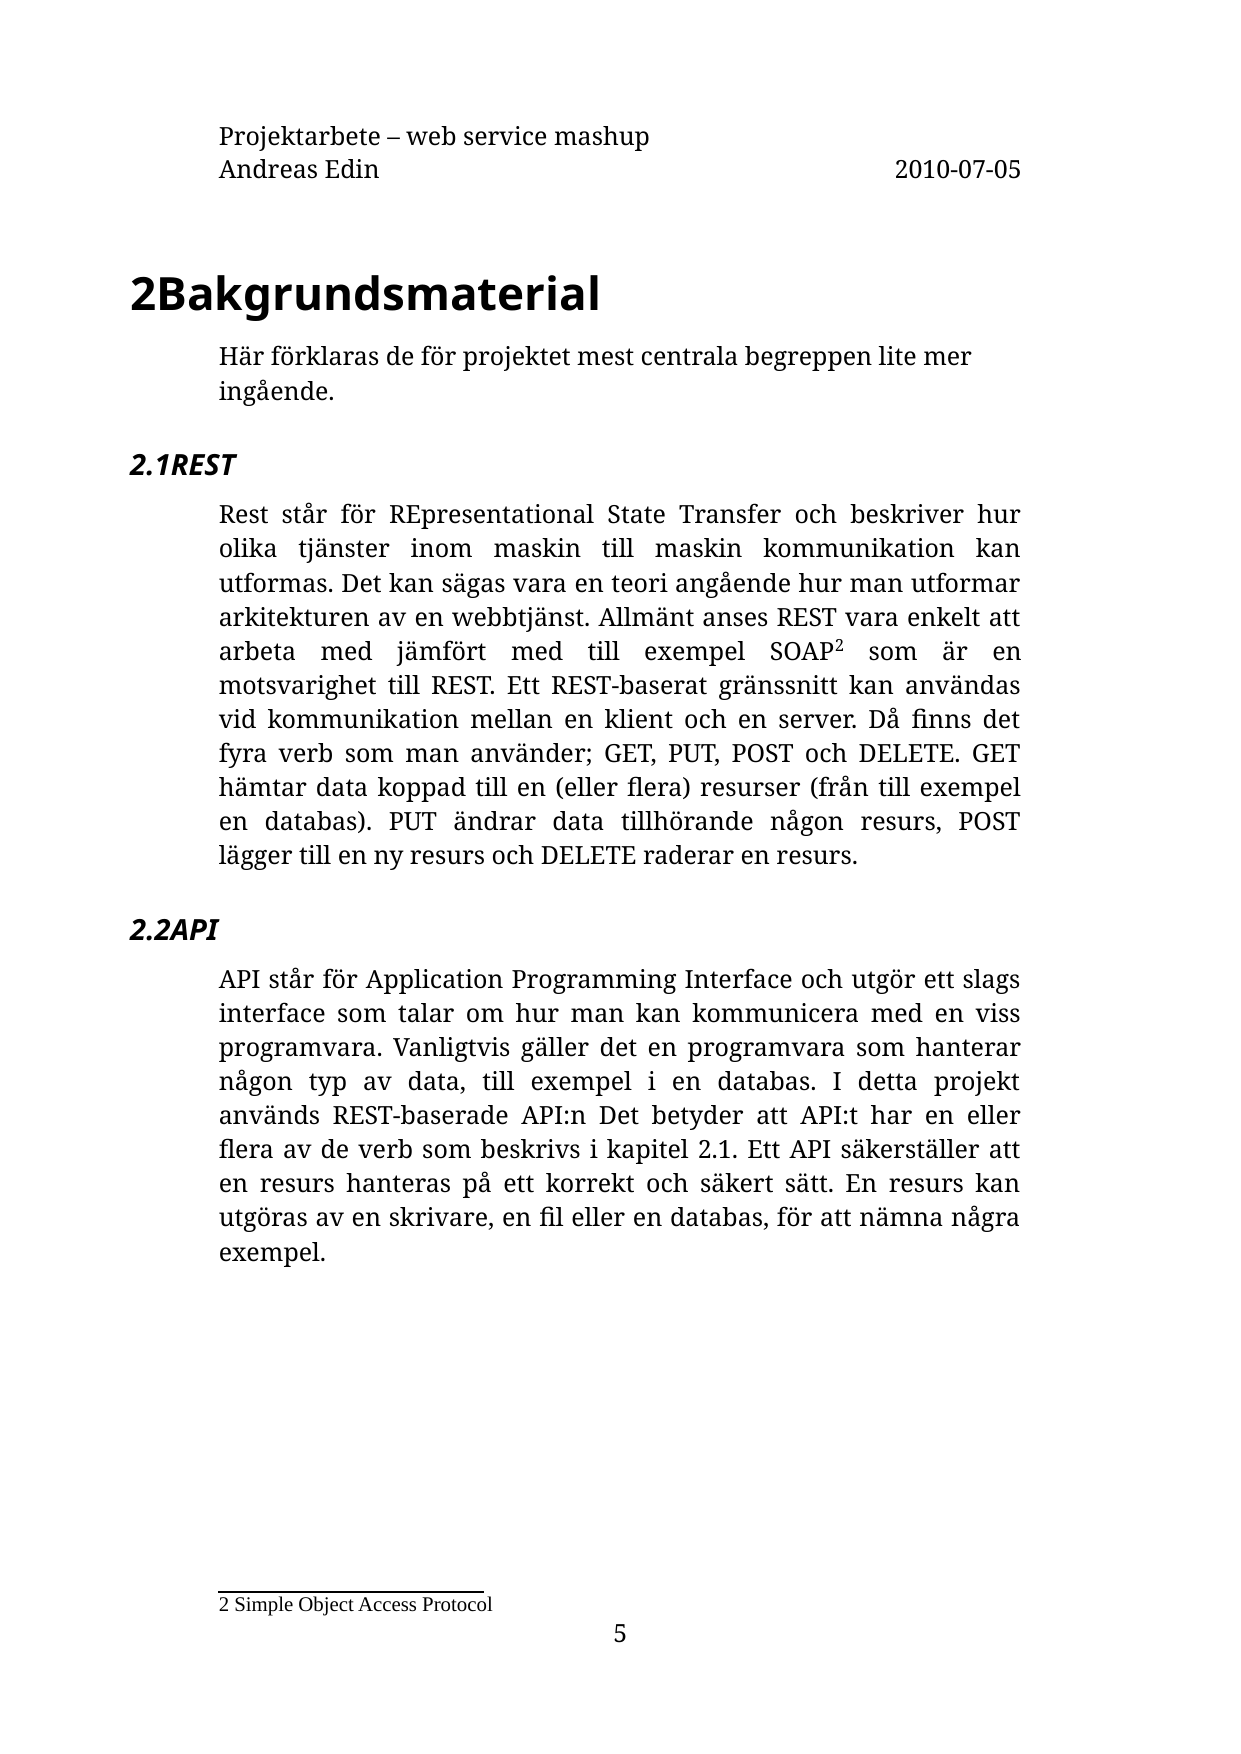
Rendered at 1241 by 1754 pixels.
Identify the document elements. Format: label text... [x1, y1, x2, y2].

subtitle Bakgrundsmaterial [130, 261, 1022, 324]
text Simple Object Access Protocol [218, 1592, 1022, 1616]
text API står för Application Programming Interface och utgör ett slags interface som talar om hur man kan kommunicera med en viss programvara. Vanligtvis gäller det en programvara som hanterar någon typ av data, till exempel i en databas. I detta projekt används REST-baserade API:n Det betyder att API:t har en eller flera av de verb som beskrivs i kapitel 2.1. Ett API säkerställer att en resurs hanteras på ett korrekt och säkert sätt. En resurs kan utgöras av en skrivare, en fil eller en databas, för att nämna några exempel. [218, 962, 1022, 1268]
subtitle REST [130, 444, 1022, 484]
text Här förklaras de för projektet mest centrala begreppen lite mer ingående. [218, 339, 1022, 407]
text Rest står för REpresentational State Transfer och beskriver hur olika tjänster inom maskin till maskin kommunikation kan utformas. Det kan sägas vara en teori angående hur man utformar arkitekturen av en webbtjänst. Allmänt anses REST vara enkelt att arbeta med jämfört med till exempel SOAP som är en motsvarighet till REST. Ett REST-baserat gränssnitt kan användas vid kommunikation mellan en klient och en server. Då finns det fyra verb som man använder; GET, PUT, POST och DELETE. GET hämtar data koppad till en (eller flera) resurser (från till exempel en databas). PUT ändrar data tillhörande någon resurs, POST lägger till en ny resurs och DELETE raderar en resurs. [218, 497, 1022, 872]
subtitle API [130, 909, 1022, 949]
